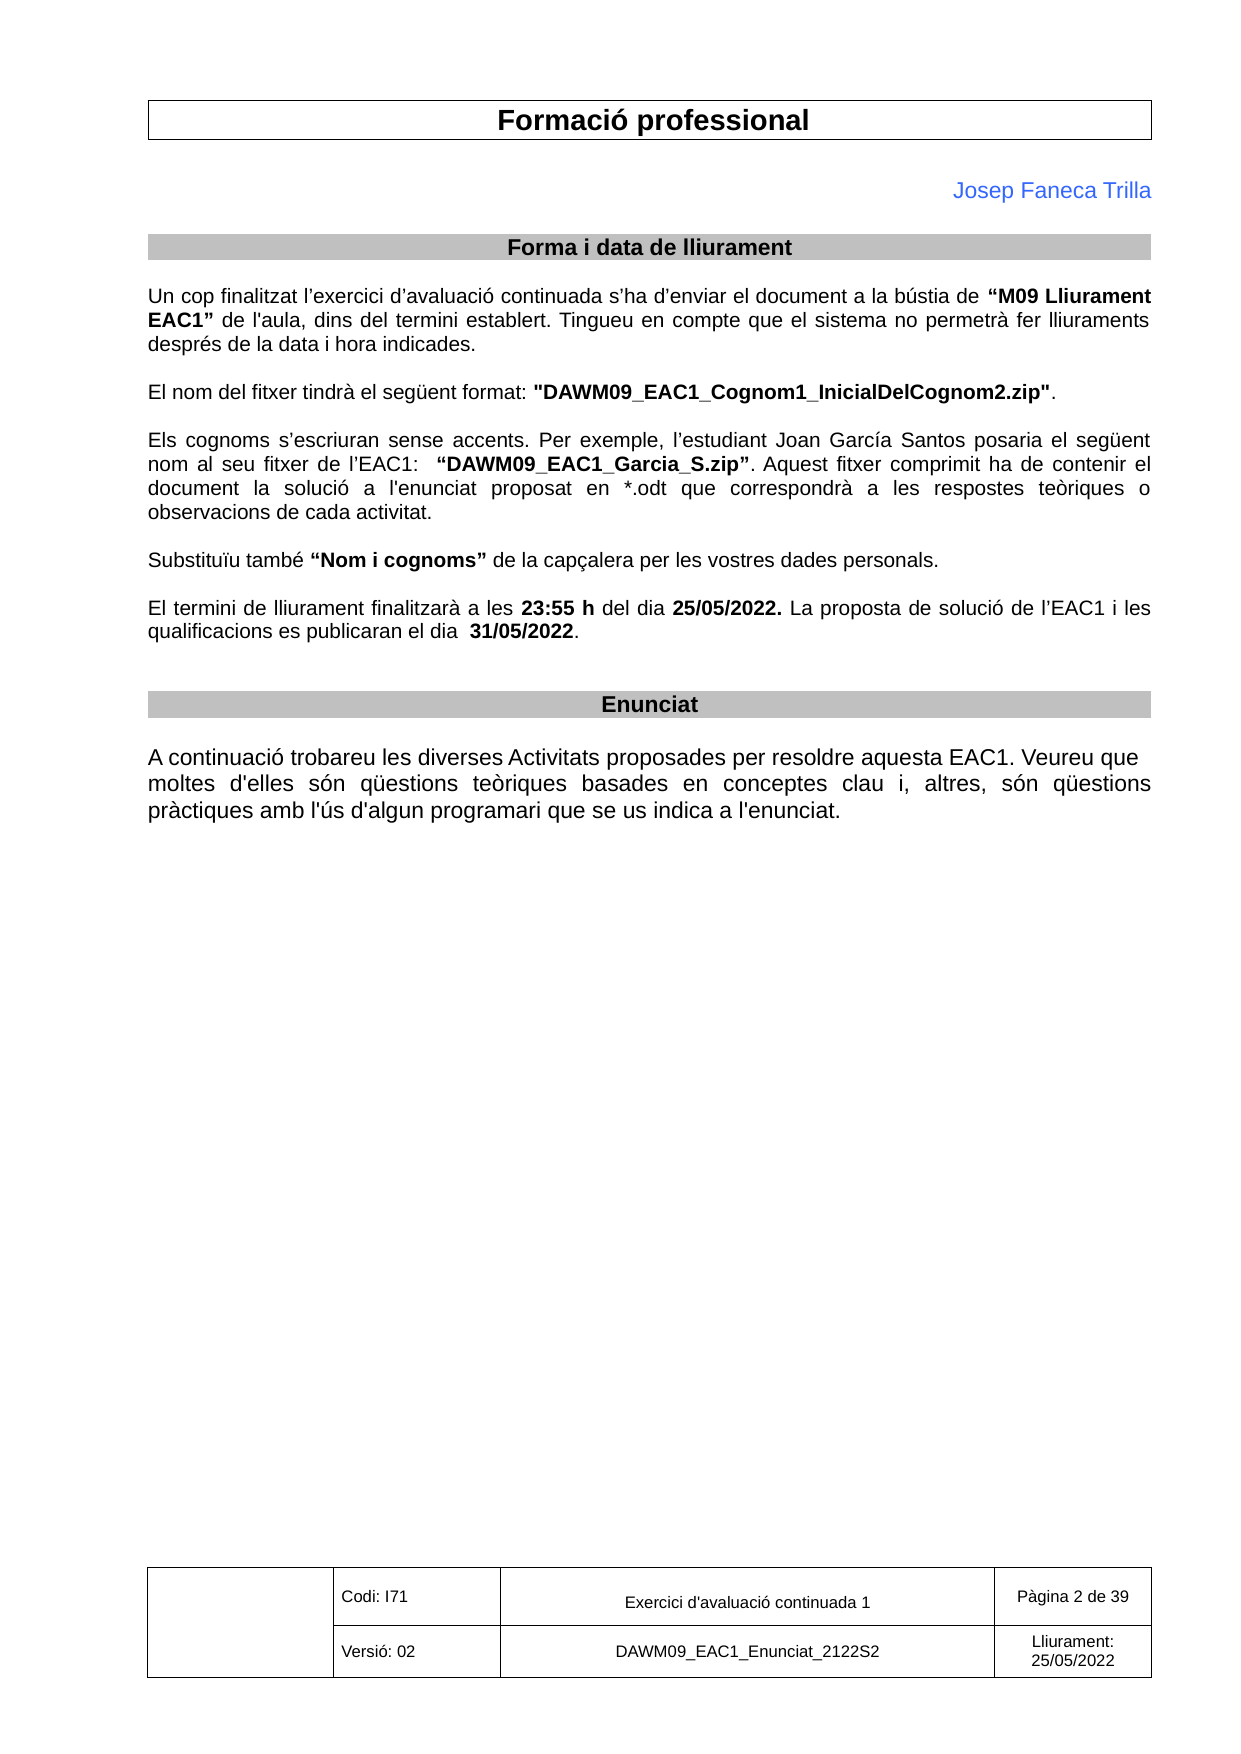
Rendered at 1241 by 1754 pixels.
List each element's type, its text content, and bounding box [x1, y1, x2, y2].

text Enunciat [148, 691, 1151, 718]
text Substituïu també “Nom i cognoms” de la capçalera per les vostres dades personals. [148, 547, 1151, 571]
text moltes d'elles són qüestions teòriques basades en conceptes clau i, altres, són qüestions pràctiques amb l'ús d'algun programari que se us indica a l'enunciat. [148, 770, 1151, 823]
text Forma i data de lliurament [148, 234, 1151, 260]
text Un cop finalitzat l’exercici d’avaluació continuada s’ha d’enviar el document a la bústia de “M09 Lliurament EAC1” de l'aula, dins del termini establert. Tingueu en compte que el sistema no permetrà fer lliuraments després de la data i hora indicades. [148, 284, 1151, 356]
text A continuació trobareu les diverses Activitats proposades per resoldre aquesta EAC1. Veureu que [148, 744, 1151, 770]
text Els cognoms s’escriuran sense accents. Per exemple, l’estudiant Joan García Santos posaria el següent nom al seu fitxer de l’EAC1: “DAWM09_EAC1_Garcia_S.zip”. Aquest fitxer comprimit ha de contenir el document la solució a l'enunciat proposat en *.odt que correspondrà a les respostes teòriques o observacions de cada activitat. [148, 428, 1151, 523]
text El termini de lliurament finalitzarà a les 23:55 h del dia 25/05/2022. La proposta de solució de l’EAC1 i les qualificacions es publicaran el dia 31/05/2022. [148, 595, 1151, 643]
text El nom del fitxer tindrà el següent format: "DAWM09_EAC1_Cognom1_InicialDelCognom2.zip". [148, 380, 1151, 404]
